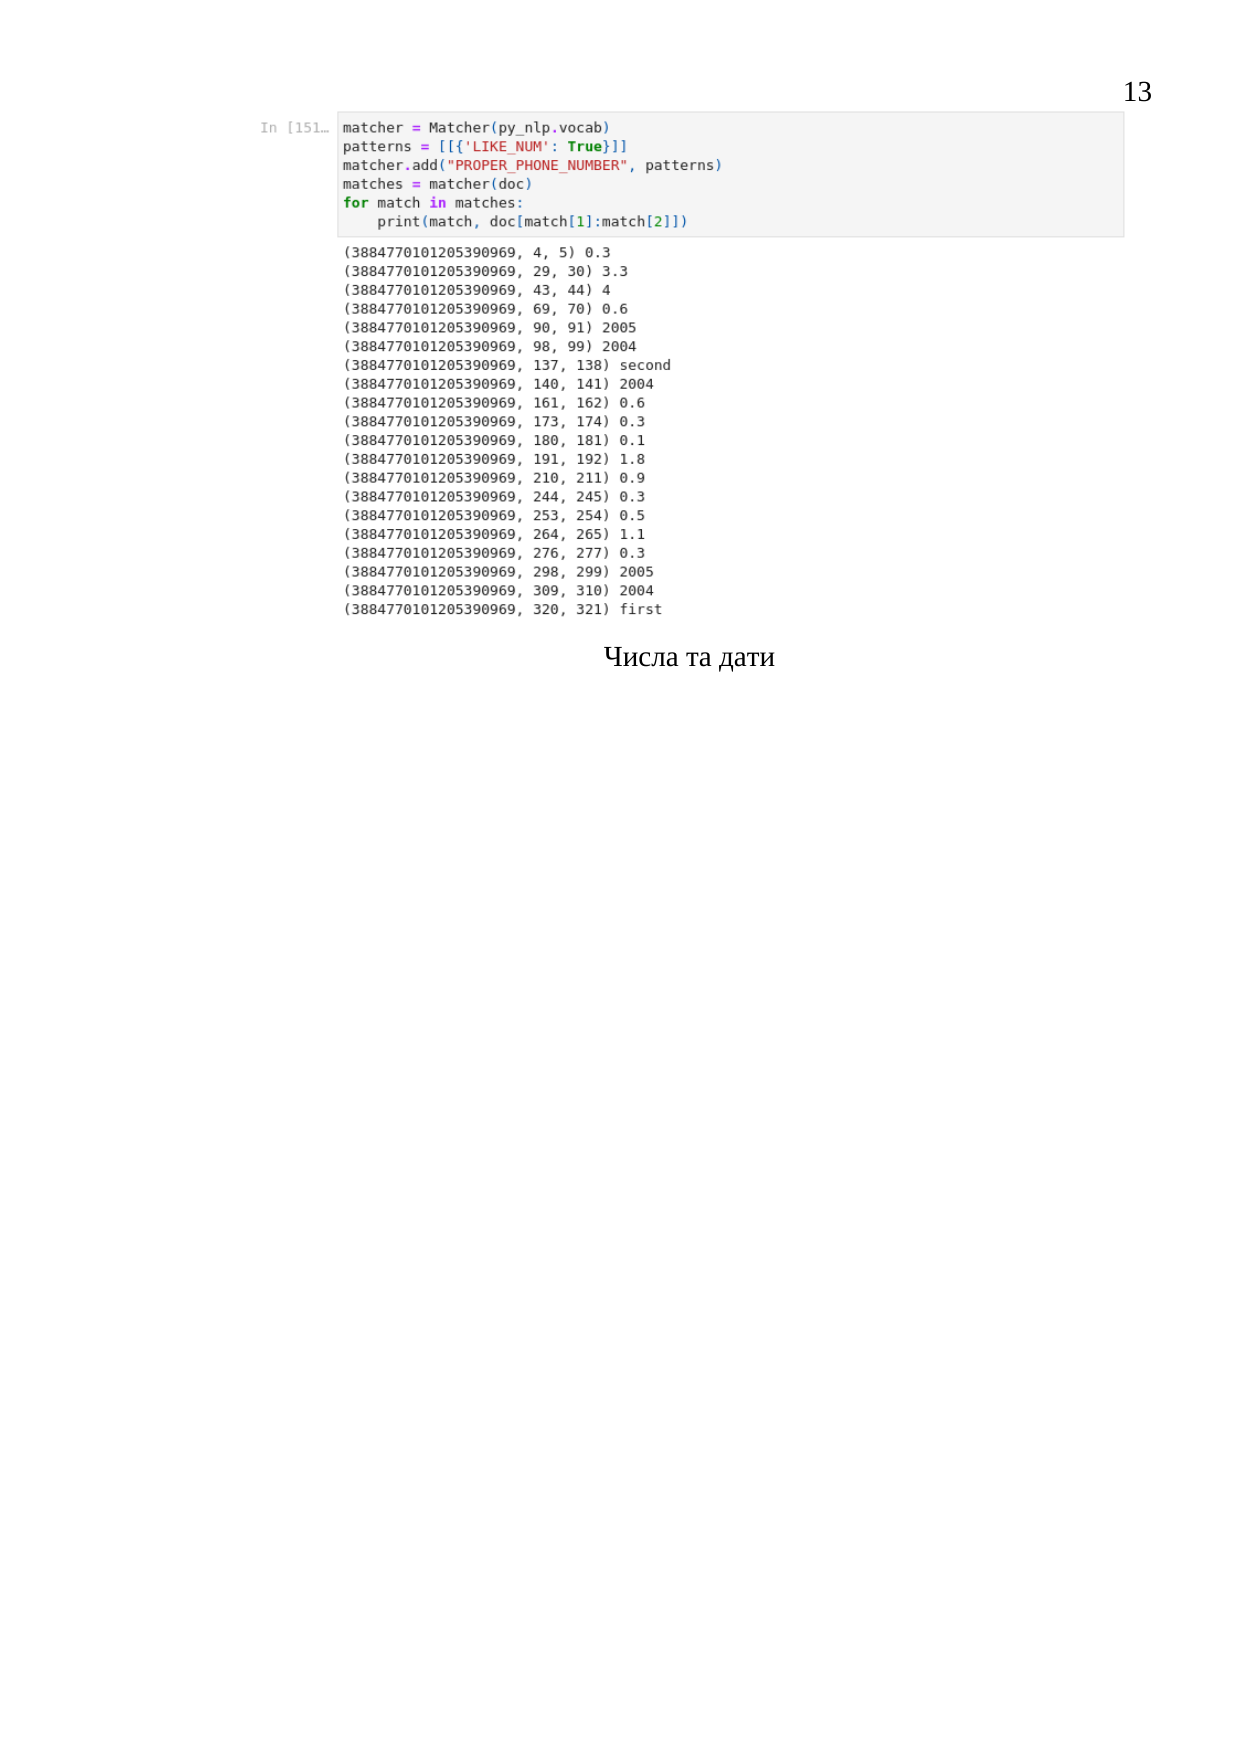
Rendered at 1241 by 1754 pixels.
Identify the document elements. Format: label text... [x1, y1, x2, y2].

text Числа та дати [106, 639, 1198, 673]
picture [248, 106, 1130, 623]
